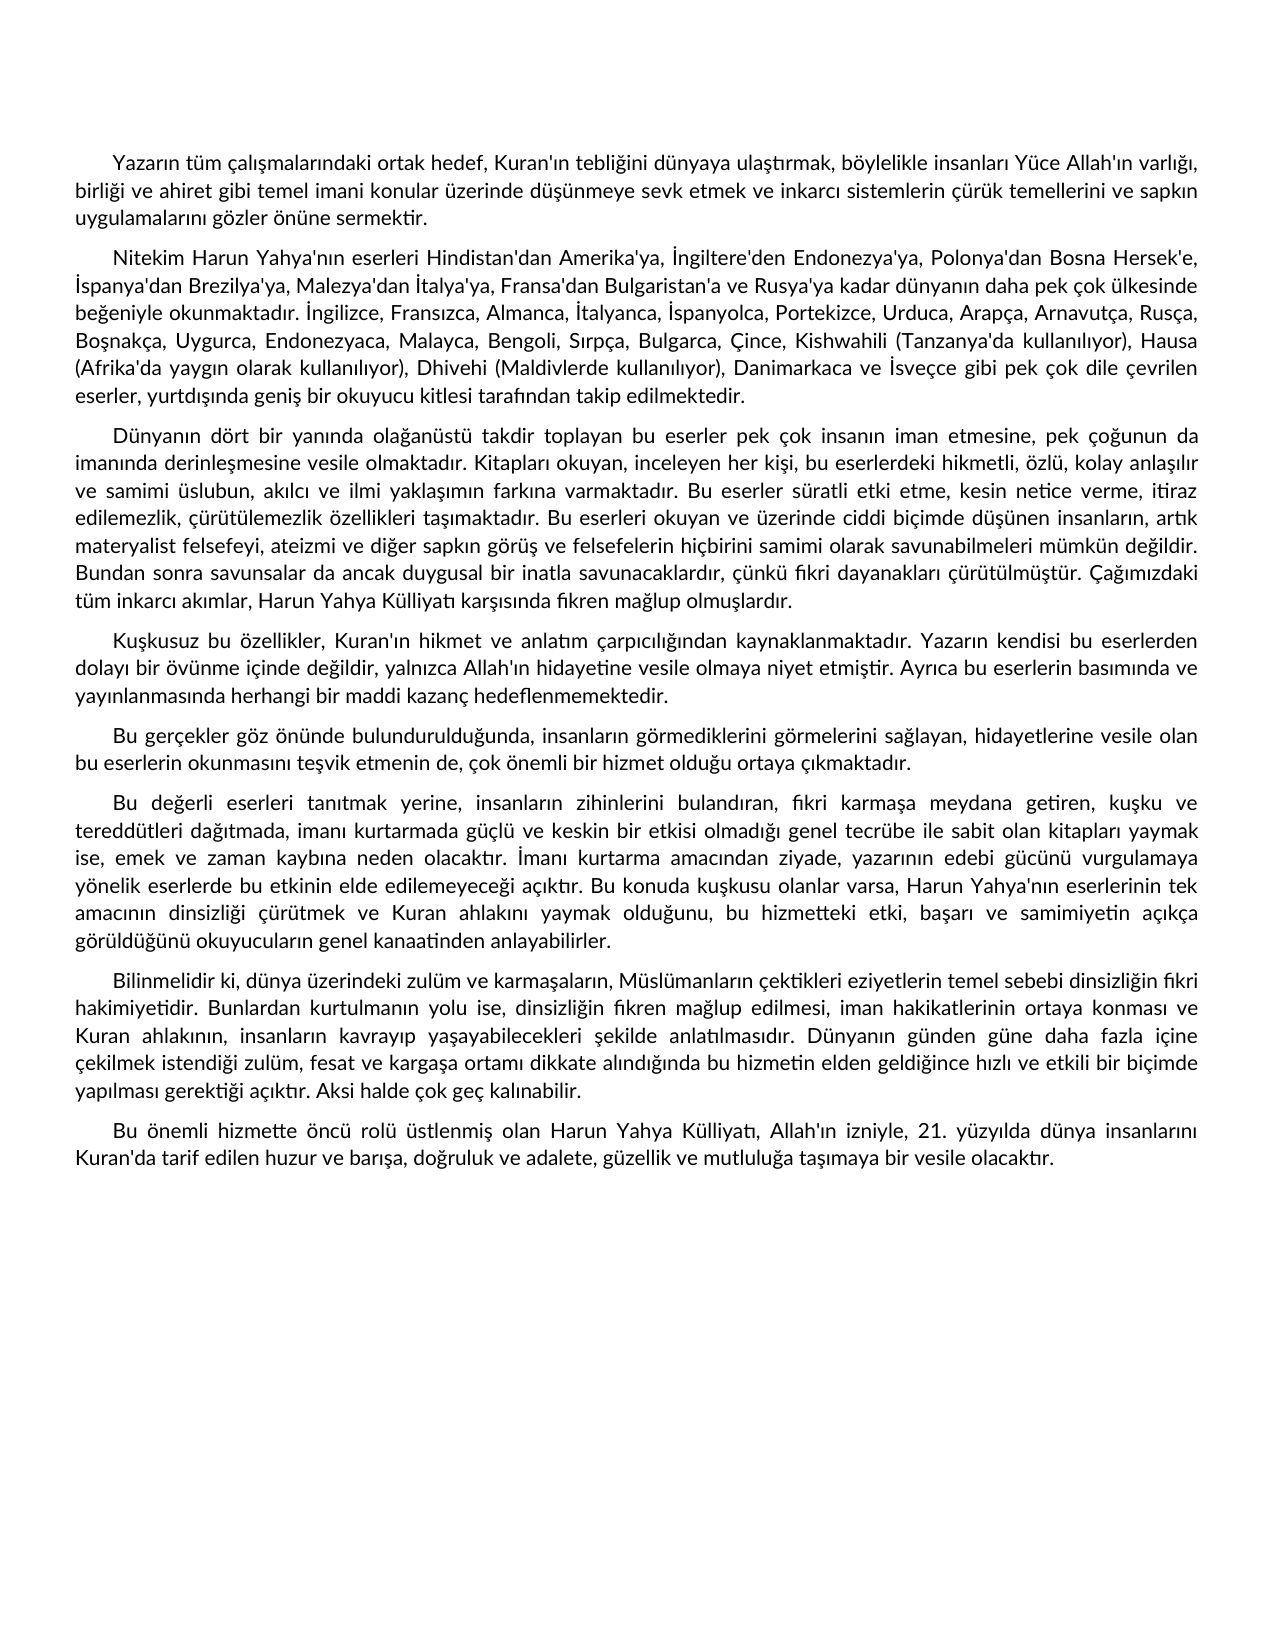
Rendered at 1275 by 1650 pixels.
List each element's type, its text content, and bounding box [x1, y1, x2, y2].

text Bilinmelidir ki, dünya üzerindeki zulüm ve karmaşaların, Müslümanların çektikleri eziyetlerin temel sebebi dinsizliğin fikri hakimiyetidir. Bunlardan kurtulmanın yolu ise, dinsizliğin fikren mağlup edilmesi, iman hakikatlerinin ortaya konması ve Kuran ahlakının, insanların kavrayıp yaşayabilecekleri şekilde anlatılmasıdır. Dünyanın günden güne daha fazla içine çekilmek istendiği zulüm, fesat ve kargaşa ortamı dikkate alındığında bu hizmetin elden geldiğince hızlı ve etkili bir biçimde yapılması gerektiği açıktır. Aksi halde çok geç kalınabilir. [75, 967, 1200, 1102]
text Nitekim Harun Yahya'nın eserleri Hindistan'dan Amerika'ya, İngiltere'den Endonezya'ya, Polonya'dan Bosna Hersek'e, İspanya'dan Brezilya'ya, Malezya'dan İtalya'ya, Fransa'dan Bulgaristan'a ve Rusya'ya kadar dünyanın daha pek çok ülkesinde beğeniyle okunmaktadır. İngilizce, Fransızca, Almanca, İtalyanca, İspanyolca, Portekizce, Urduca, Arapça, Arnavutça, Rusça, Boşnakça, Uygurca, Endonezyaca, Malayca, Bengoli, Sırpça, Bulgarca, Çince, Kishwahili (Tanzanya'da kullanılıyor), Hausa (Afrika'da yaygın olarak kullanılıyor), Dhivehi (Maldivlerde kullanılıyor), Danimarkaca ve İsveçce gibi pek çok dile çevrilen eserler, yurtdışında geniş bir okuyucu kitlesi tarafından takip edilmektedir. [75, 245, 1200, 407]
text Dünyanın dört bir yanında olağanüstü takdir toplayan bu eserler pek çok insanın iman etmesine, pek çoğunun da imanında derinleşmesine vesile olmaktadır. Kitapları okuyan, inceleyen her kişi, bu eserlerdeki hikmetli, özlü, kolay anlaşılır ve samimi üslubun, akılcı ve ilmi yaklaşımın farkına varmaktadır. Bu eserler süratli etki etme, kesin netice verme, itiraz edilemezlik, çürütülemezlik özellikleri taşımaktadır. Bu eserleri okuyan ve üzerinde ciddi biçimde düşünen insanların, artık materyalist felsefeyi, ateizmi ve diğer sapkın görüş ve felsefelerin hiçbirini samimi olarak savunabilmeleri mümkün değildir. Bundan sonra savunsalar da ancak duygusal bir inatla savunacaklardır, çünkü fikri dayanakları çürütülmüştür. Çağımızdaki tüm inkarcı akımlar, Harun Yahya Külliyatı karşısında fikren mağlup olmuşlardır. [75, 422, 1200, 612]
text Yazarın tüm çalışmalarındaki ortak hedef, Kuran'ın tebliğini dünyaya ulaştırmak, böylelikle insanları Yüce Allah'ın varlığı, birliği ve ahiret gibi temel imani konular üzerinde düşünmeye sevk etmek ve inkarcı sistemlerin çürük temellerini ve sapkın uygulamalarını gözler önüne sermektir. [75, 150, 1200, 230]
text Bu gerçekler göz önünde bulundurulduğunda, insanların görmediklerini görmelerini sağlayan, hidayetlerine vesile olan bu eserlerin okunmasını teşvik etmenin de, çok önemli bir hizmet olduğu ortaya çıkmaktadır. [75, 722, 1200, 775]
text Kuşkusuz bu özellikler, Kuran'ın hikmet ve anlatım çarpıcılığından kaynaklanmaktadır. Yazarın kendisi bu eserlerden dolayı bir övünme içinde değildir, yalnızca Allah'ın hidayetine vesile olmaya niyet etmiştir. Ayrıca bu eserlerin basımında ve yayınlanmasında herhangi bir maddi kazanç hedeflenmemektedir. [75, 627, 1200, 707]
text Bu değerli eserleri tanıtmak yerine, insanların zihinlerini bulandıran, fikri karmaşa meydana getiren, kuşku ve tereddütleri dağıtmada, imanı kurtarmada güçlü ve keskin bir etkisi olmadığı genel tecrübe ile sabit olan kitapları yaymak ise, emek ve zaman kaybına neden olacaktır. İmanı kurtarma amacından ziyade, yazarının edebi gücünü vurgulamaya yönelik eserlerde bu etkinin elde edilemeyeceği açıktır. Bu konuda kuşkusu olanlar varsa, Harun Yahya'nın eserlerinin tek amacının dinsizliği çürütmek ve Kuran ahlakını yaymak olduğunu, bu hizmetteki etki, başarı ve samimiyetin açıkça görüldüğünü okuyucuların genel kanaatinden anlayabilirler. [75, 790, 1200, 952]
text Bu önemli hizmette öncü rolü üstlenmiş olan Harun Yahya Külliyatı, Allah'ın izniyle, 21. yüzyılda dünya insanlarını Kuran'da tarif edilen huzur ve barışa, doğruluk ve adalete, güzellik ve mutluluğa taşımaya bir vesile olacaktır. [75, 1117, 1200, 1170]
